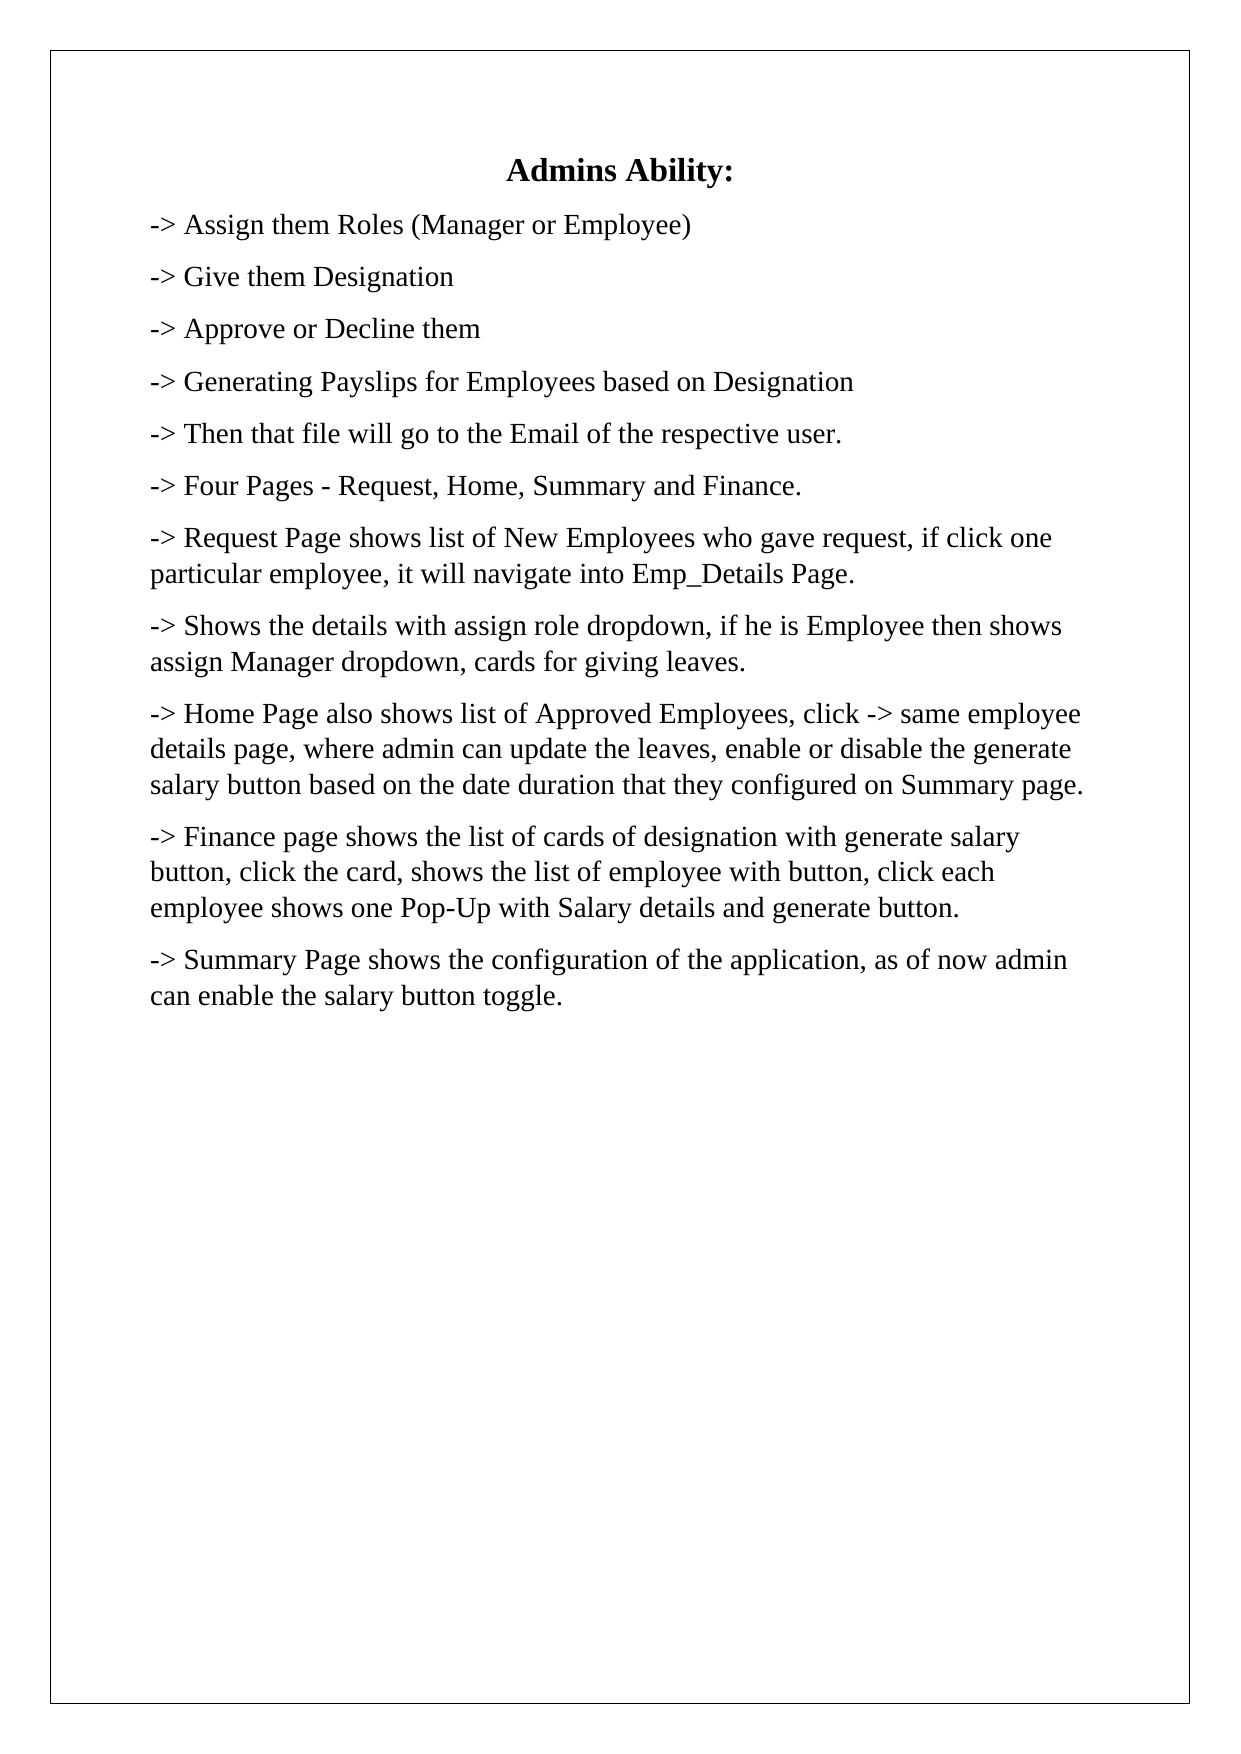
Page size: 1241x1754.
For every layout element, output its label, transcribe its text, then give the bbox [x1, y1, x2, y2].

text Admins Ability: [150, 150, 1090, 188]
text -> Four Pages - Request, Home, Summary and Finance. [150, 468, 1090, 502]
text -> Home Page also shows list of Approved Employees, click -> same employee details page, where admin can update the leaves, enable or disable the generate salary button based on the date duration that they configured on Summary page. [150, 696, 1090, 800]
text -> Assign them Roles (Manager or Employee) [150, 207, 1090, 241]
text -> Give them Designation [150, 259, 1090, 293]
text -> Then that file will go to the Email of the respective user. [150, 416, 1090, 449]
text -> Summary Page shows the configuration of the application, as of now admin can enable the salary button toggle. [150, 942, 1090, 1011]
text -> Finance page shows the list of cards of designation with generate salary button, click the card, shows the list of employee with button, click each employee shows one Pop-Up with Salary details and generate button. [150, 819, 1090, 924]
text -> Shows the details with assign role dropdown, if he is Employee then shows assign Manager dropdown, cards for giving leaves. [150, 608, 1090, 677]
text -> Request Page shows list of New Employees who gave request, if click one particular employee, it will navigate into Emp_Details Page. [150, 520, 1090, 589]
text -> Approve or Decline them [150, 312, 1090, 345]
text -> Generating Payslips for Employees based on Designation [150, 364, 1090, 397]
